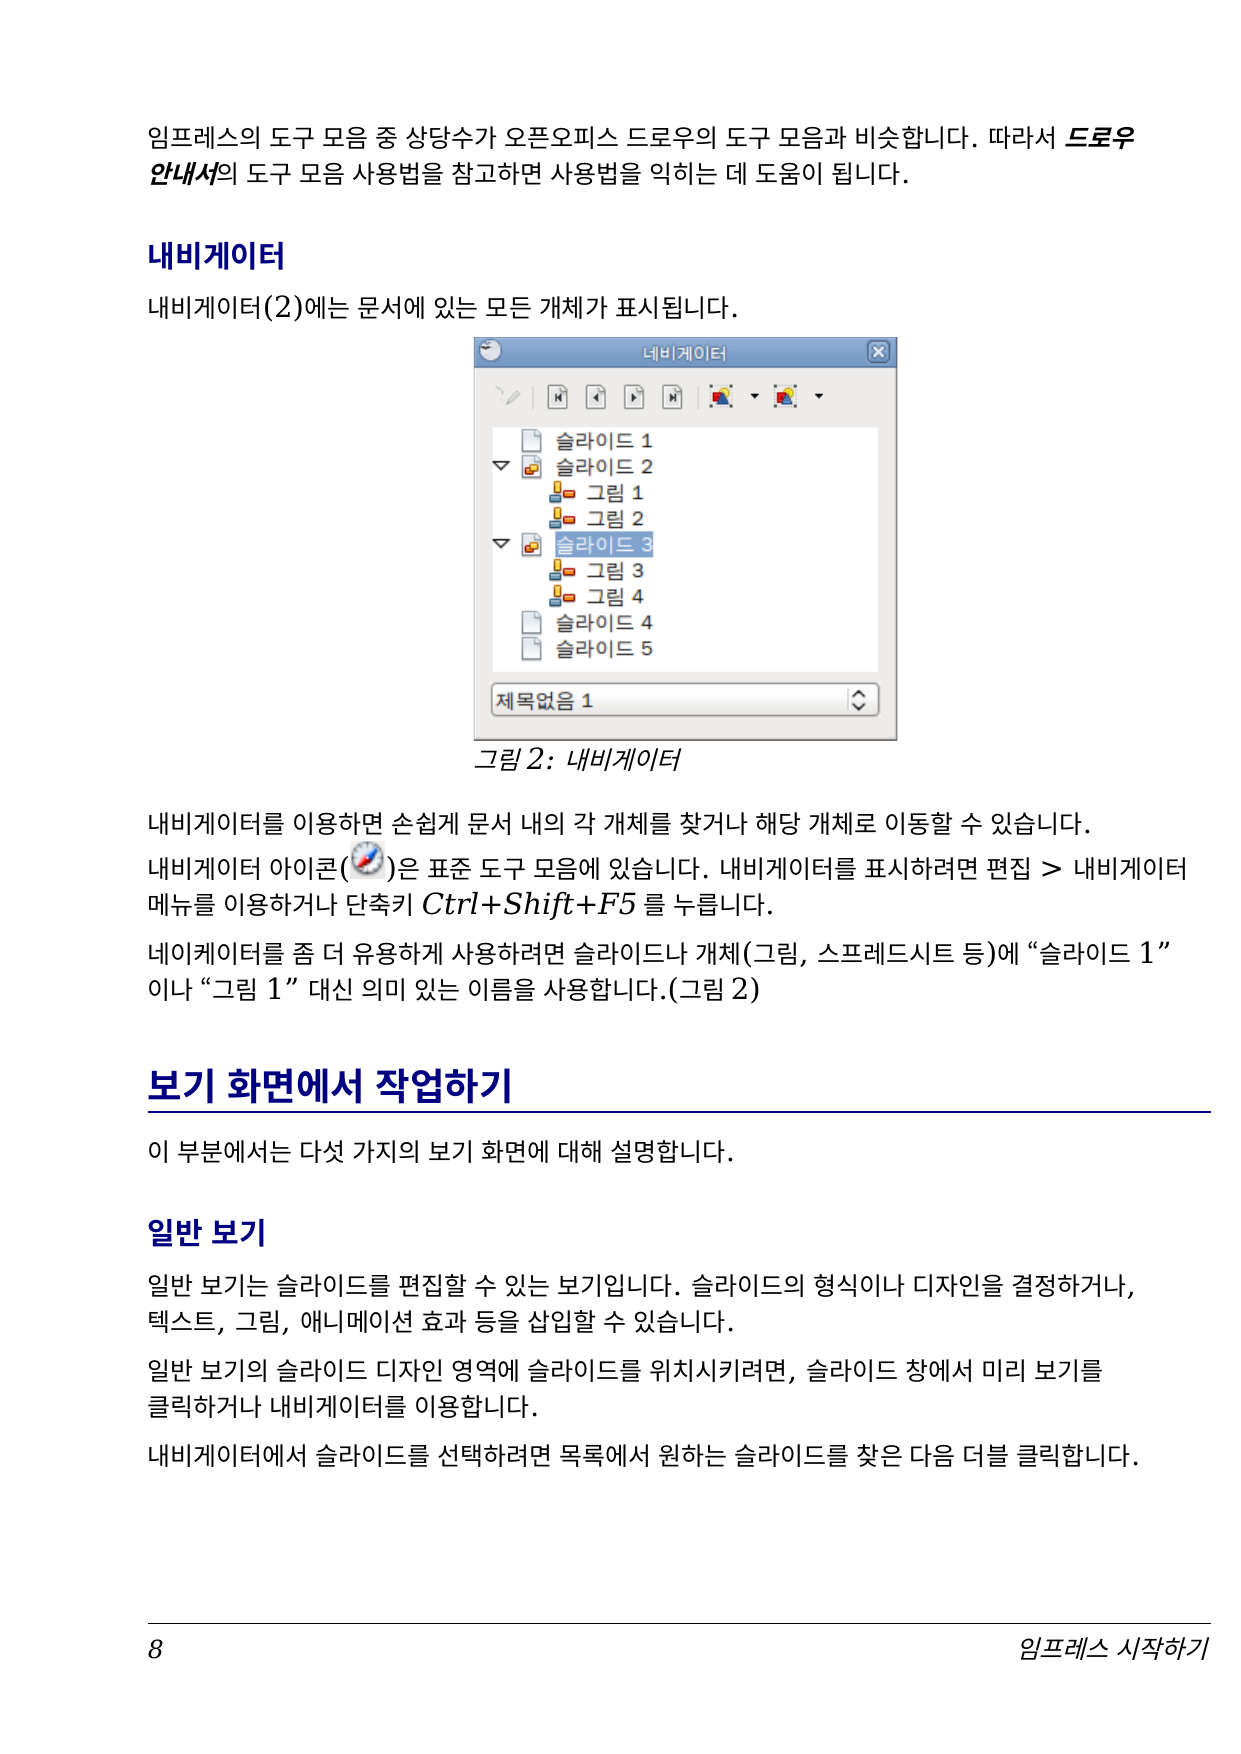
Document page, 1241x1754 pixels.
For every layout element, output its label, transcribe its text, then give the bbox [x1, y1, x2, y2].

text 임프레스의 도구 모음 중 상당수가 오픈오피스 드로우의 도구 모음과 비슷합니다. 따라서 드로우 안내서의 도구 모음 사용법을 참고하면 사용법을 익히는 데 도움이 됩니다. [148, 118, 1211, 191]
text 그림 2: 내비게이터 [474, 741, 897, 777]
picture [473, 337, 898, 741]
text 일반 보기는 슬라이드를 편집할 수 있는 보기입니다. 슬라이드의 형식이나 디자인을 결정하거나, 텍스트, 그림, 애니메이션 효과 등을 삽입할 수 있습니다. [148, 1266, 1211, 1338]
picture [350, 841, 386, 879]
text 일반 보기의 슬라이드 디자인 영역에 슬라이드를 위치시키려면, 슬라이드 창에서 미리 보기를 클릭하거나 내비게이터를 이용합니다. [148, 1351, 1211, 1423]
text 내비게이터(그림 2)에는 문서에 있는 모든 개체가 표시됩니다. [148, 288, 1211, 324]
text 내비게이터에서 슬라이드를 선택하려면 목록에서 원하는 슬라이드를 찾은 다음 더블 클릭합니다. [148, 1436, 1211, 1472]
subtitle 내비게이터 [148, 232, 1211, 276]
subtitle 일반 보기 [148, 1210, 1211, 1253]
text 이 부분에서는 다섯 가지의 보기 화면에 대해 설명합니다. [148, 1132, 1211, 1168]
text 내비게이터를 이용하면 손쉽게 문서 내의 각 개체를 찾거나 해당 개체로 이동할 수 있습니다. 내비게이터 아이콘()은 표준 도구 모음에 있습니다. 내비게이터를 표시하려면 편집 > 내비게이터 메뉴를 이용하거나 단축키 Ctrl+Shift+F5를 누릅니다. [148, 805, 1211, 922]
text 네이케이터를 좀 더 유용하게 사용하려면 슬라이드나 개체(그림, 스프레드시트 등)에 “슬라이드 1”이나 “그림 1” 대신 의미 있는 이름을 사용합니다.(그림 2) [148, 934, 1211, 1007]
subtitle 보기 화면에서 작업하기 [148, 1057, 1211, 1111]
